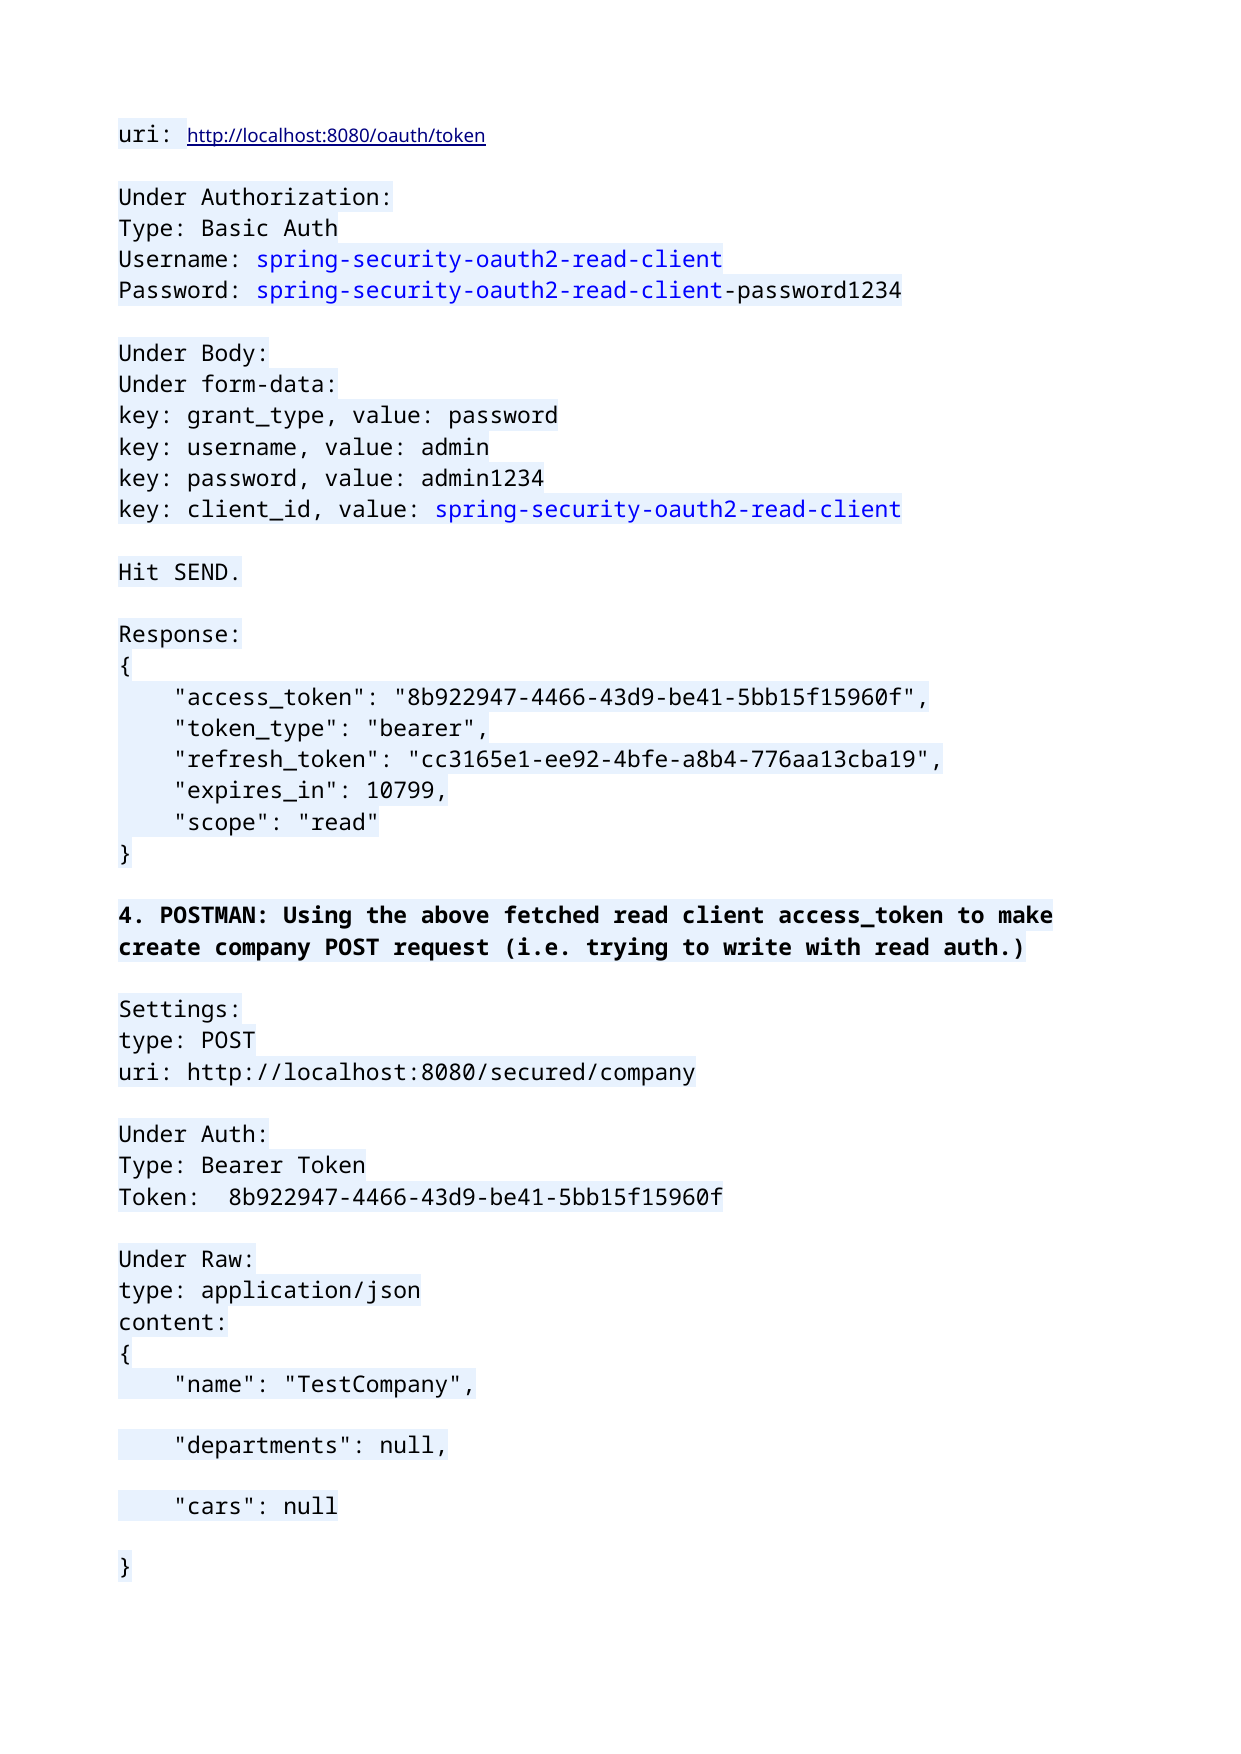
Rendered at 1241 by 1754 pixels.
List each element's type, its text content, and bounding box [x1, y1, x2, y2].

text "refresh_token": "cc3165e1-ee92-4bfe-a8b4-776aa13cba19", [118, 743, 1122, 774]
text uri: http://localhost:8080/secured/company [118, 1056, 1122, 1087]
text Response: [118, 618, 1122, 649]
text type: POST [118, 1024, 1122, 1056]
text key: password, value: admin1234 [118, 462, 1122, 493]
text { [118, 1337, 1122, 1368]
text Hit SEND. [118, 556, 1122, 587]
text "scope": "read" [118, 806, 1122, 837]
text { [118, 649, 1122, 681]
text "departments": null, [118, 1429, 1122, 1460]
text "access_token": "8b922947-4466-43d9-be41-5bb15f15960f", [118, 681, 1122, 712]
text "expires_in": 10799, [118, 774, 1122, 806]
text Under Auth: [118, 1118, 1122, 1149]
text Settings: [118, 993, 1122, 1024]
text Password: spring-security-oauth2-read-client-password1234 [118, 274, 1122, 306]
text key: grant_type, value: password [118, 399, 1122, 431]
text Type: Bearer Token [118, 1149, 1122, 1181]
text Token: 8b922947-4466-43d9-be41-5bb15f15960f [118, 1181, 1122, 1212]
text } [118, 1550, 1122, 1582]
text Username: spring-security-oauth2-read-client [118, 243, 1122, 274]
text Under form-data: [118, 368, 1122, 399]
text Type: Basic Auth [118, 212, 1122, 243]
text Under Authorization: [118, 181, 1122, 212]
text "token_type": "bearer", [118, 712, 1122, 743]
text "cars": null [118, 1489, 1122, 1521]
text key: client_id, value: spring-security-oauth2-read-client [118, 493, 1122, 524]
text "name": "TestCompany", [118, 1368, 1122, 1399]
text content: [118, 1306, 1122, 1337]
text 4. POSTMAN: Using the above fetched read client access_token to make create company POST request (i.e. trying to write with read auth.) [118, 899, 1122, 962]
text type: application/json [118, 1274, 1122, 1306]
text key: username, value: admin [118, 431, 1122, 462]
text Under Raw: [118, 1243, 1122, 1274]
text } [118, 837, 1122, 868]
text uri: http://localhost:8080/oauth/token [118, 118, 1122, 149]
text Under Body: [118, 337, 1122, 368]
